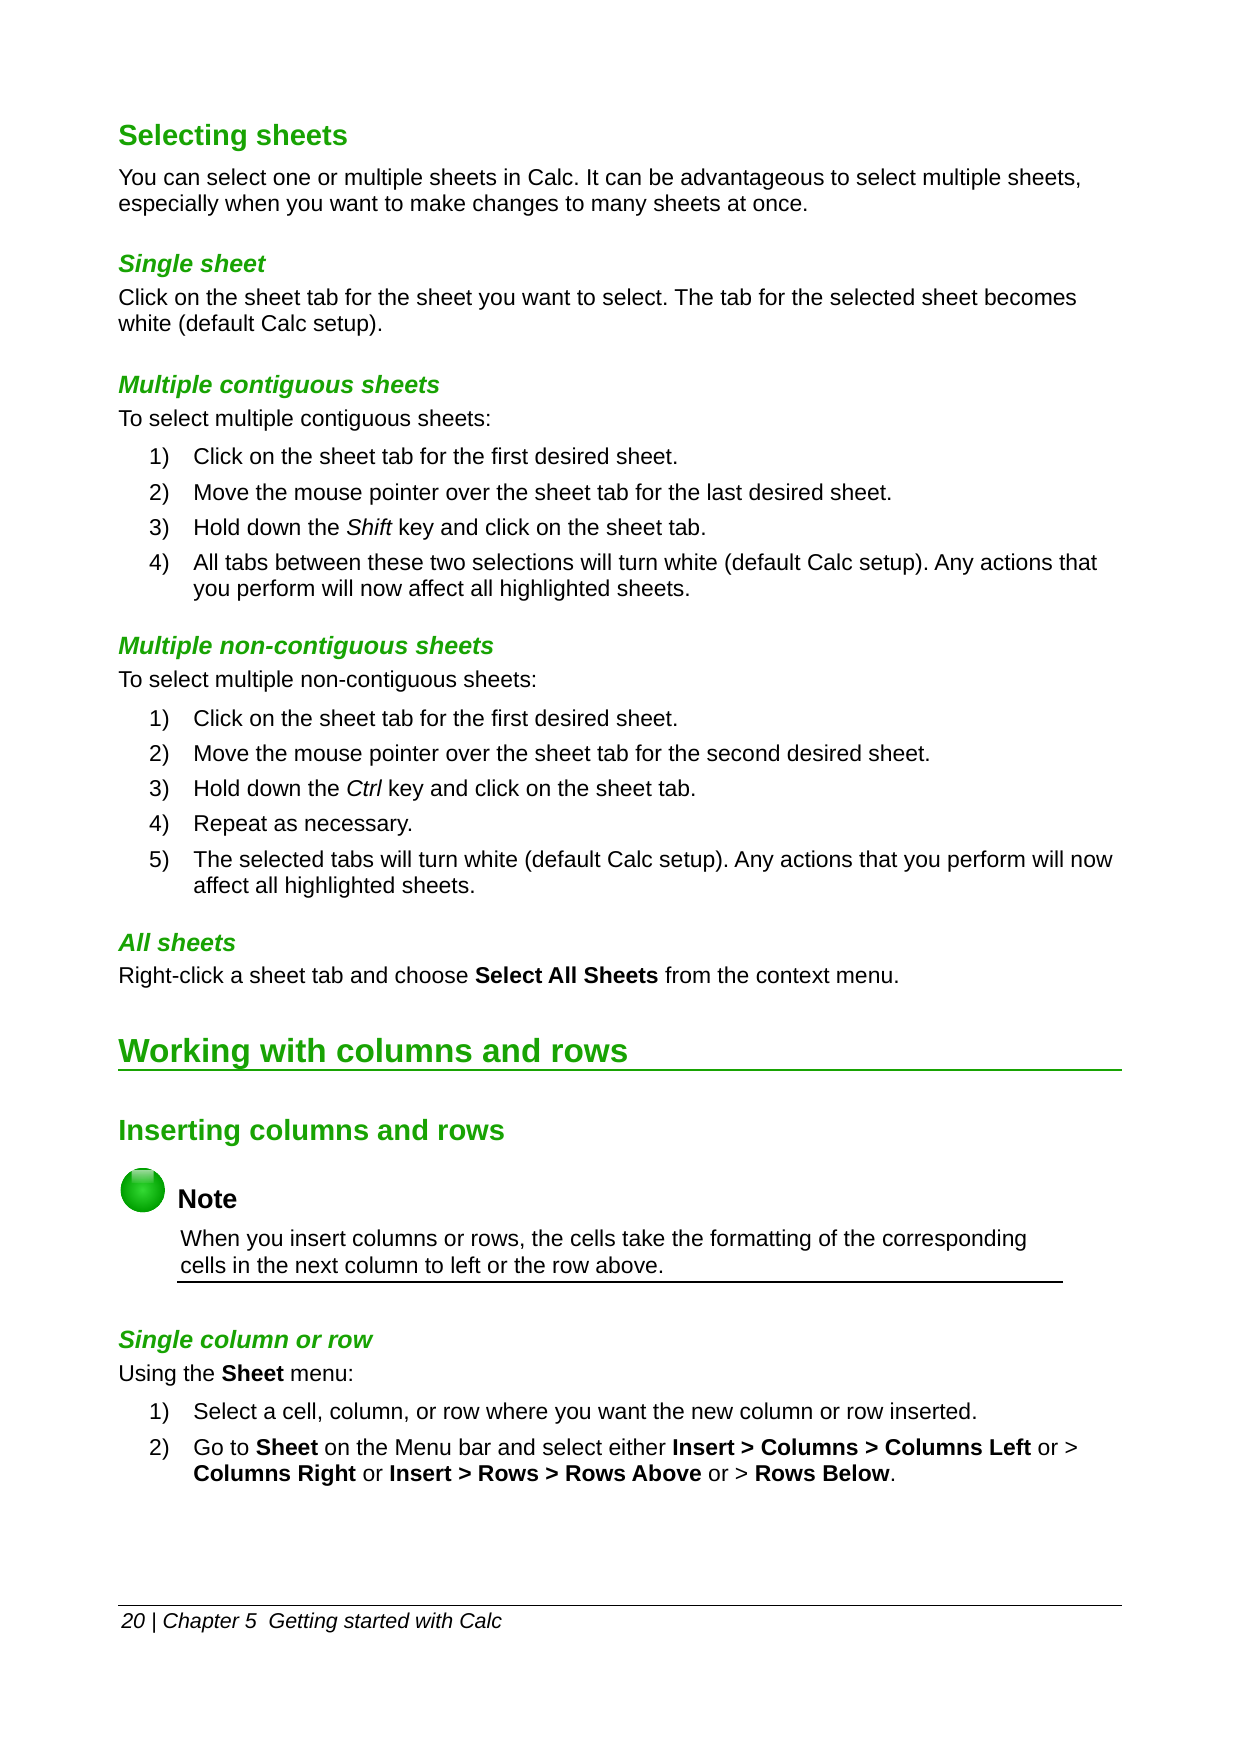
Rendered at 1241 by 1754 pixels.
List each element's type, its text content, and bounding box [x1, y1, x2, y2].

list All tabs between these two selections will turn white (default Calc setup). Any actions that you perform will now affect all highlighted sheets. [169, 549, 1122, 602]
list Go to Sheet on the Menu bar and select either Insert > Columns > Columns Left or > Columns Right or Insert > Rows > Rows Above or > Rows Below. [169, 1433, 1122, 1486]
list Repeat as necessary. [169, 810, 1122, 837]
subtitle Inserting columns and rows [118, 1113, 1122, 1146]
subtitle Multiple contiguous sheets [118, 370, 1122, 398]
text You can select one or multiple sheets in Calc. It can be advantageous to select multiple sheets, especially when you want to make changes to many sheets at once. [118, 163, 1122, 216]
list Click on the sheet tab for the first desired sheet. [169, 705, 1122, 731]
text Right-click a sheet tab and choose Select All Sheets from the context menu. [118, 962, 1122, 989]
list Hold down the Shift key and click on the sheet tab. [169, 514, 1122, 540]
subtitle Note [118, 1165, 1122, 1215]
subtitle All sheets [118, 928, 1122, 956]
list To select multiple non-contiguous sheets: [118, 666, 1122, 692]
list Move the mouse pointer over the sheet tab for the last desired sheet. [169, 478, 1122, 505]
subtitle Selecting sheets [118, 118, 1122, 152]
list Using the Sheet menu: [118, 1359, 1122, 1386]
list Click on the sheet tab for the first desired sheet. [169, 443, 1122, 470]
list The selected tabs will turn white (default Calc setup). Any actions that you perform will now affect all highlighted sheets. [169, 846, 1122, 898]
list Select a cell, column, or row where you want the new column or row inserted. [169, 1398, 1122, 1425]
list To select multiple contiguous sheets: [118, 404, 1122, 431]
subtitle Multiple non-contiguous sheets [118, 631, 1122, 660]
list Move the mouse pointer over the sheet tab for the second desired sheet. [169, 740, 1122, 766]
list Hold down the Ctrl key and click on the sheet tab. [169, 775, 1122, 801]
subtitle Single column or row [118, 1325, 1122, 1353]
subtitle Working with columns and rows [118, 1031, 1122, 1069]
text When you insert columns or rows, the cells take the formatting of the corresponding cells in the next column to left or the row above. [177, 1222, 1063, 1281]
text Click on the sheet tab for the sheet you want to select. The tab for the selected sheet becomes white (default Calc setup). [118, 284, 1122, 337]
subtitle Single sheet [118, 249, 1122, 278]
